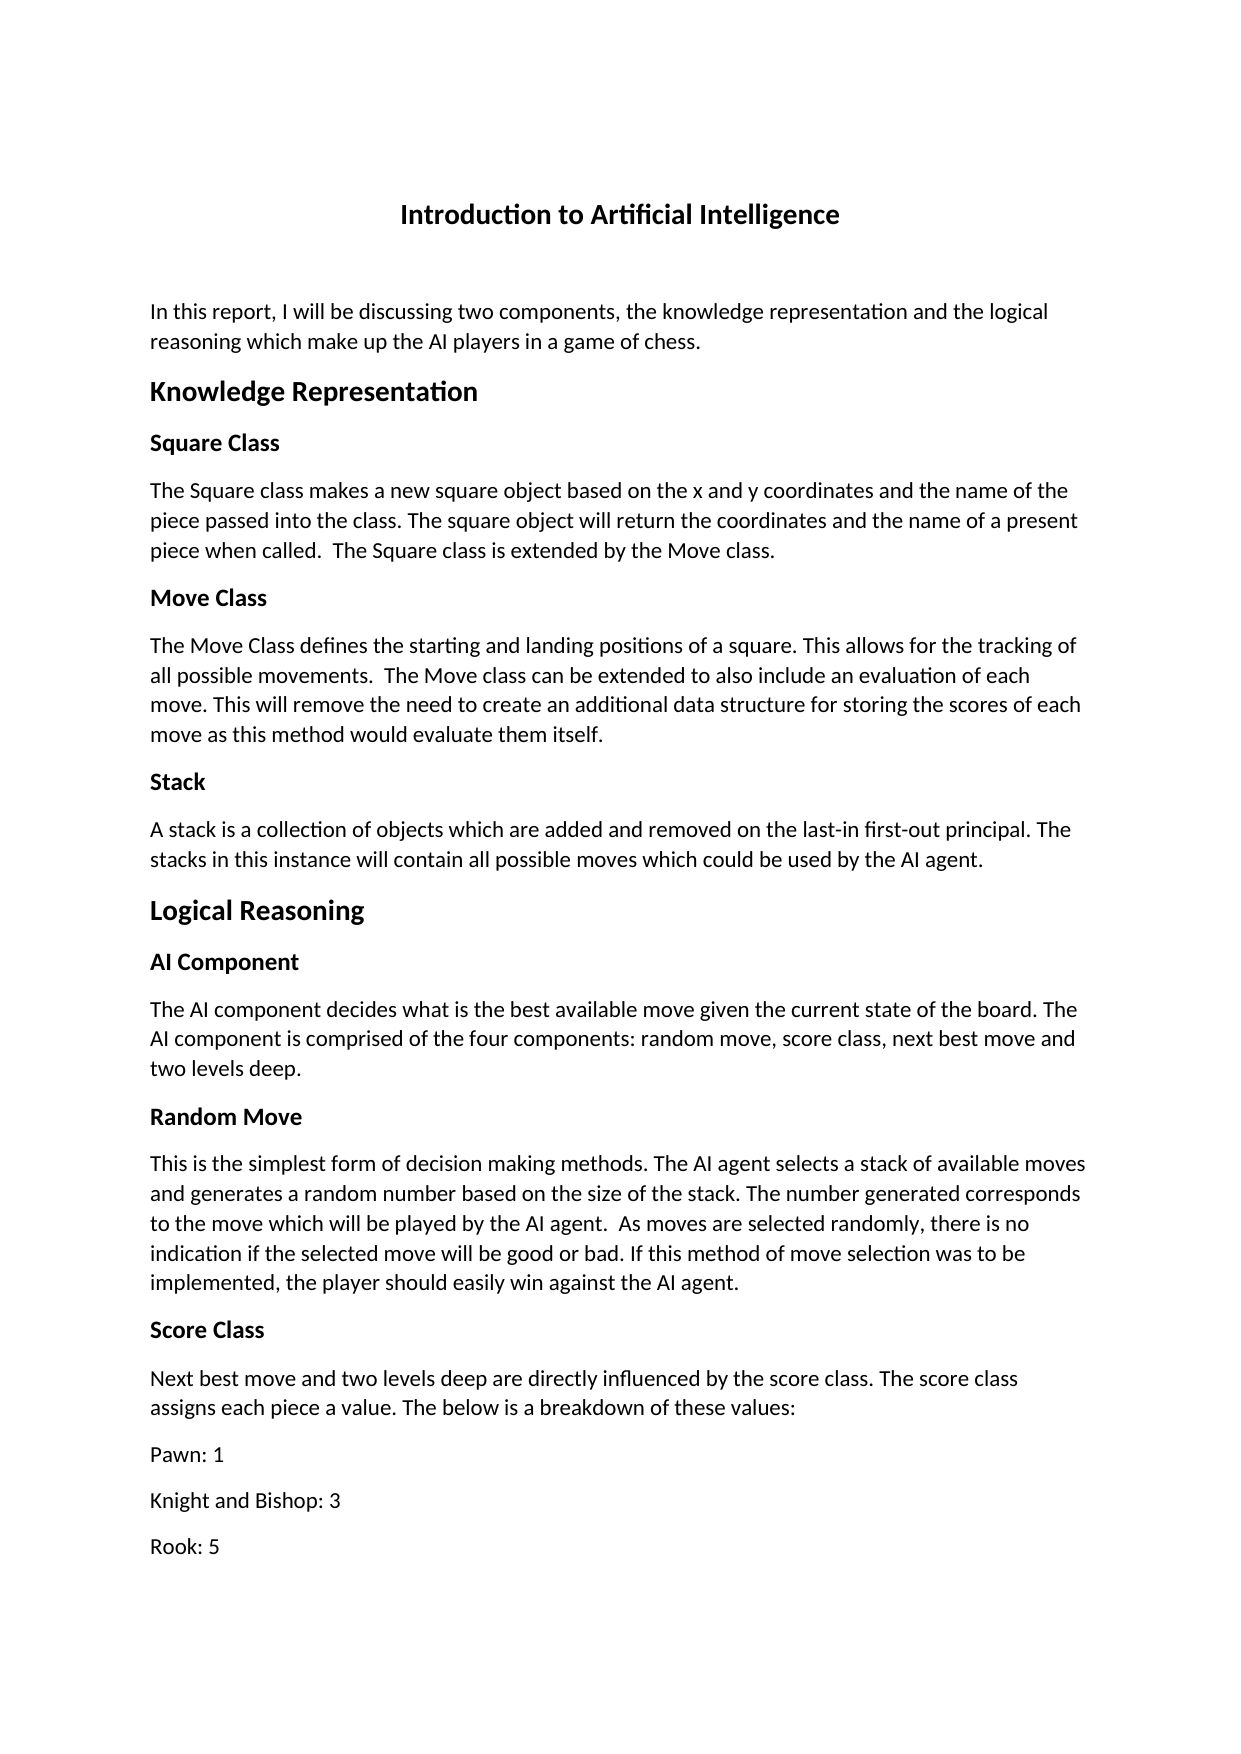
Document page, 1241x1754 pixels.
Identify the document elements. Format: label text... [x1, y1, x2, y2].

text The Move Class defines the starting and landing positions of a square. This allows for the tracking of all possible movements. The Move class can be extended to also include an evaluation of each move. This will remove the need to create an additional data structure for storing the scores of each move as this method would evaluate them itself. [150, 631, 1090, 748]
text AI Component [150, 946, 1090, 976]
text Square Class [150, 427, 1090, 458]
text Introduction to Artificial Intelligence [150, 196, 1090, 232]
text Random Move [150, 1101, 1090, 1131]
text The AI component decides what is the best available move given the current state of the board. The AI component is comprised of the four components: random move, score class, next best move and two levels deep. [150, 995, 1090, 1082]
text Knight and Bishop: 3 [150, 1486, 1090, 1514]
text Move Class [150, 582, 1090, 613]
text Pawn: 1 [150, 1440, 1090, 1468]
text In this report, I will be discussing two components, the knowledge representation and the logical reasoning which make up the AI players in a game of chess. [150, 297, 1090, 355]
text This is the simplest form of decision making methods. The AI agent selects a stack of available moves and generates a random number based on the size of the stack. The number generated corresponds to the move which will be played by the AI agent. As moves are selected randomly, there is no indication if the selected move will be good or bad. If this method of move selection was to be implemented, the player should easily win against the AI agent. [150, 1149, 1090, 1296]
text Rook: 5 [150, 1532, 1090, 1560]
text Score Class [150, 1315, 1090, 1345]
text The Square class makes a new square object based on the x and y coordinates and the name of the piece passed into the class. The square object will return the coordinates and the name of a present piece when called. The Square class is extended by the Move class. [150, 476, 1090, 564]
text A stack is a collection of objects which are added and removed on the last-in first-out principal. The stacks in this instance will contain all possible moves which could be used by the AI agent. [150, 816, 1090, 873]
text Stack [150, 767, 1090, 797]
text Logical Reasoning [150, 892, 1090, 927]
text Knowledge Representation [150, 373, 1090, 409]
text Next best move and two levels deep are directly influenced by the score class. The score class assigns each piece a value. The below is a breakdown of these values: [150, 1364, 1090, 1421]
